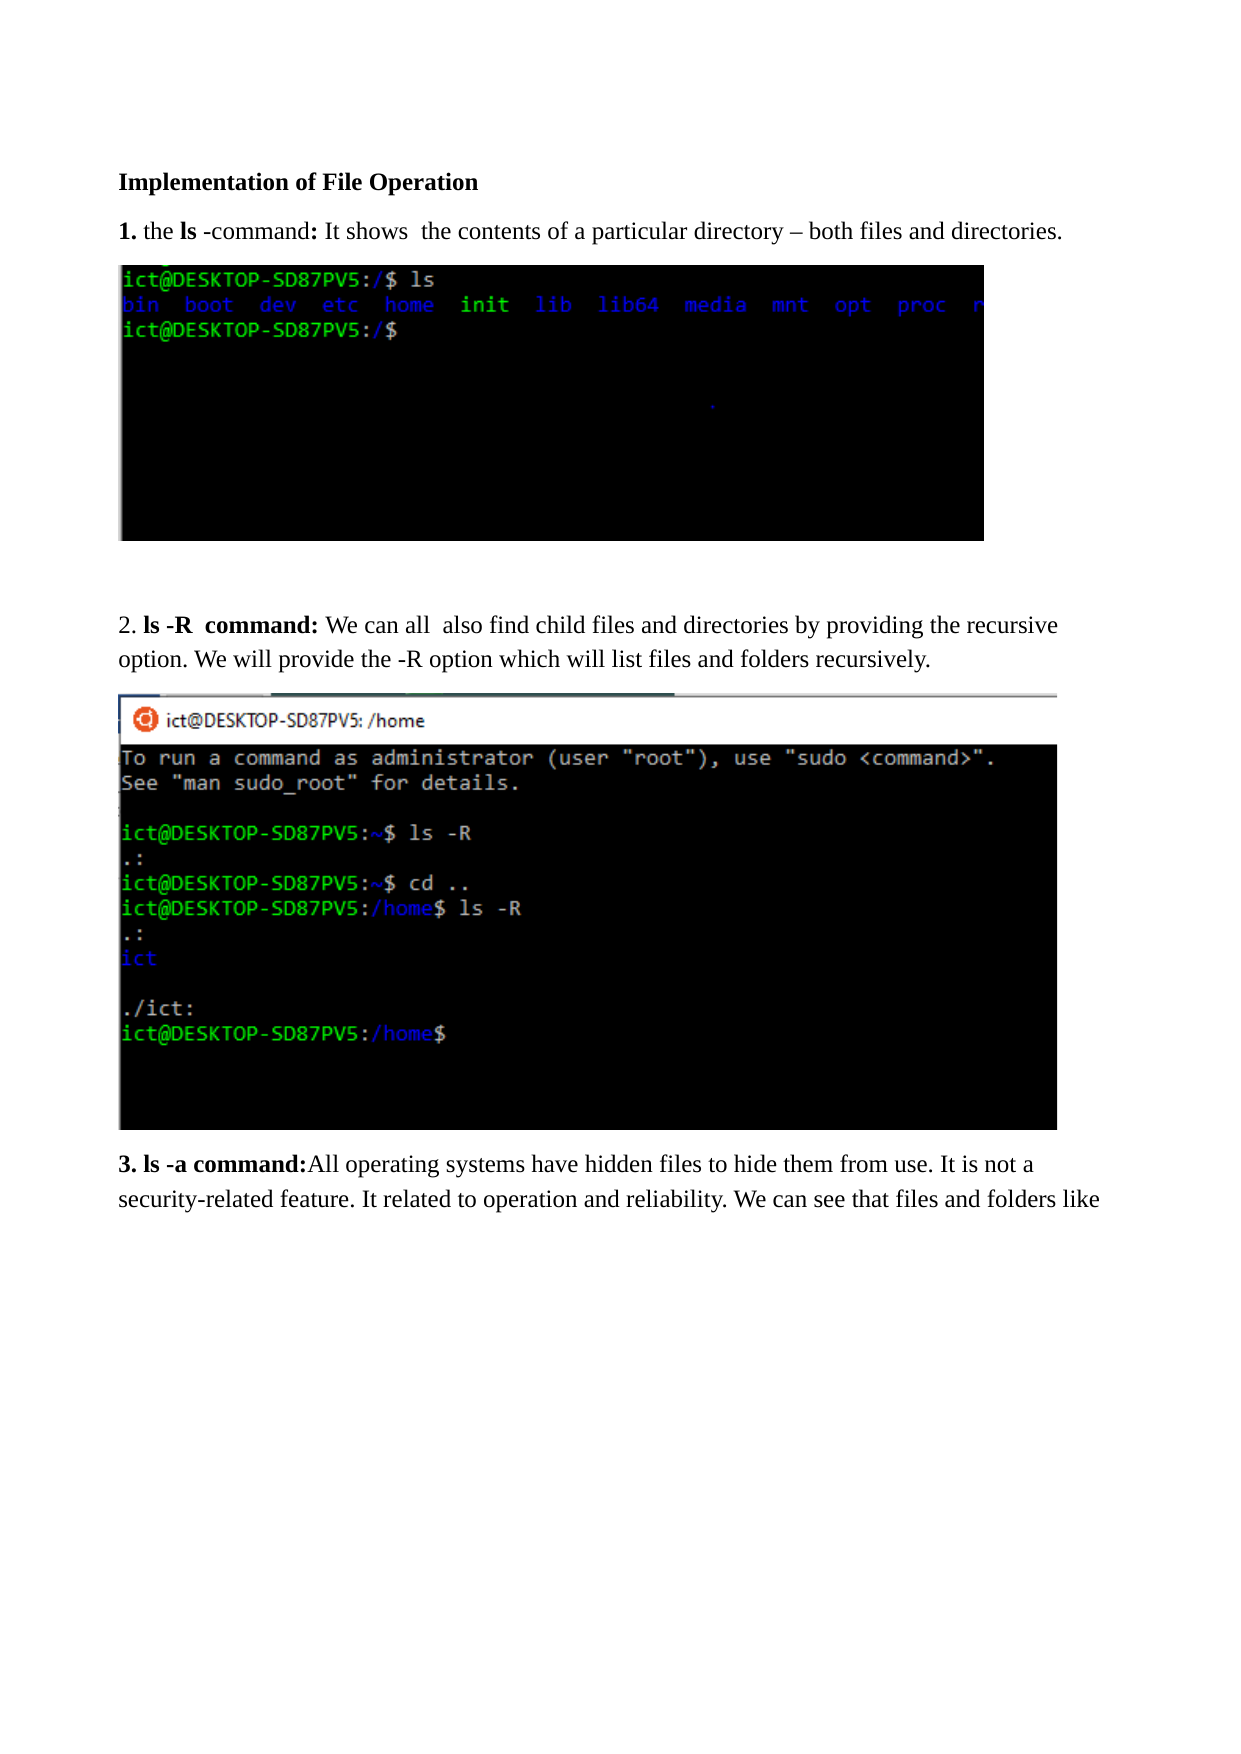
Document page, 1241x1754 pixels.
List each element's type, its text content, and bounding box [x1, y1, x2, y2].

text Implementation of File Operation [118, 167, 1122, 196]
text 2. ls -R command: We can all also find child files and directories by providing the recursive option. We will provide the -R option which will list files and folders recursively. [118, 610, 1122, 673]
text 3. ls -a command:All operating systems have hidden files to hide them from use. It is not a security-related feature. It related to operation and reliability. We can see that files and folders like [118, 1149, 1122, 1213]
text 1. the ls -command: It shows the contents of a particular directory – both files and directories. [118, 216, 1122, 245]
